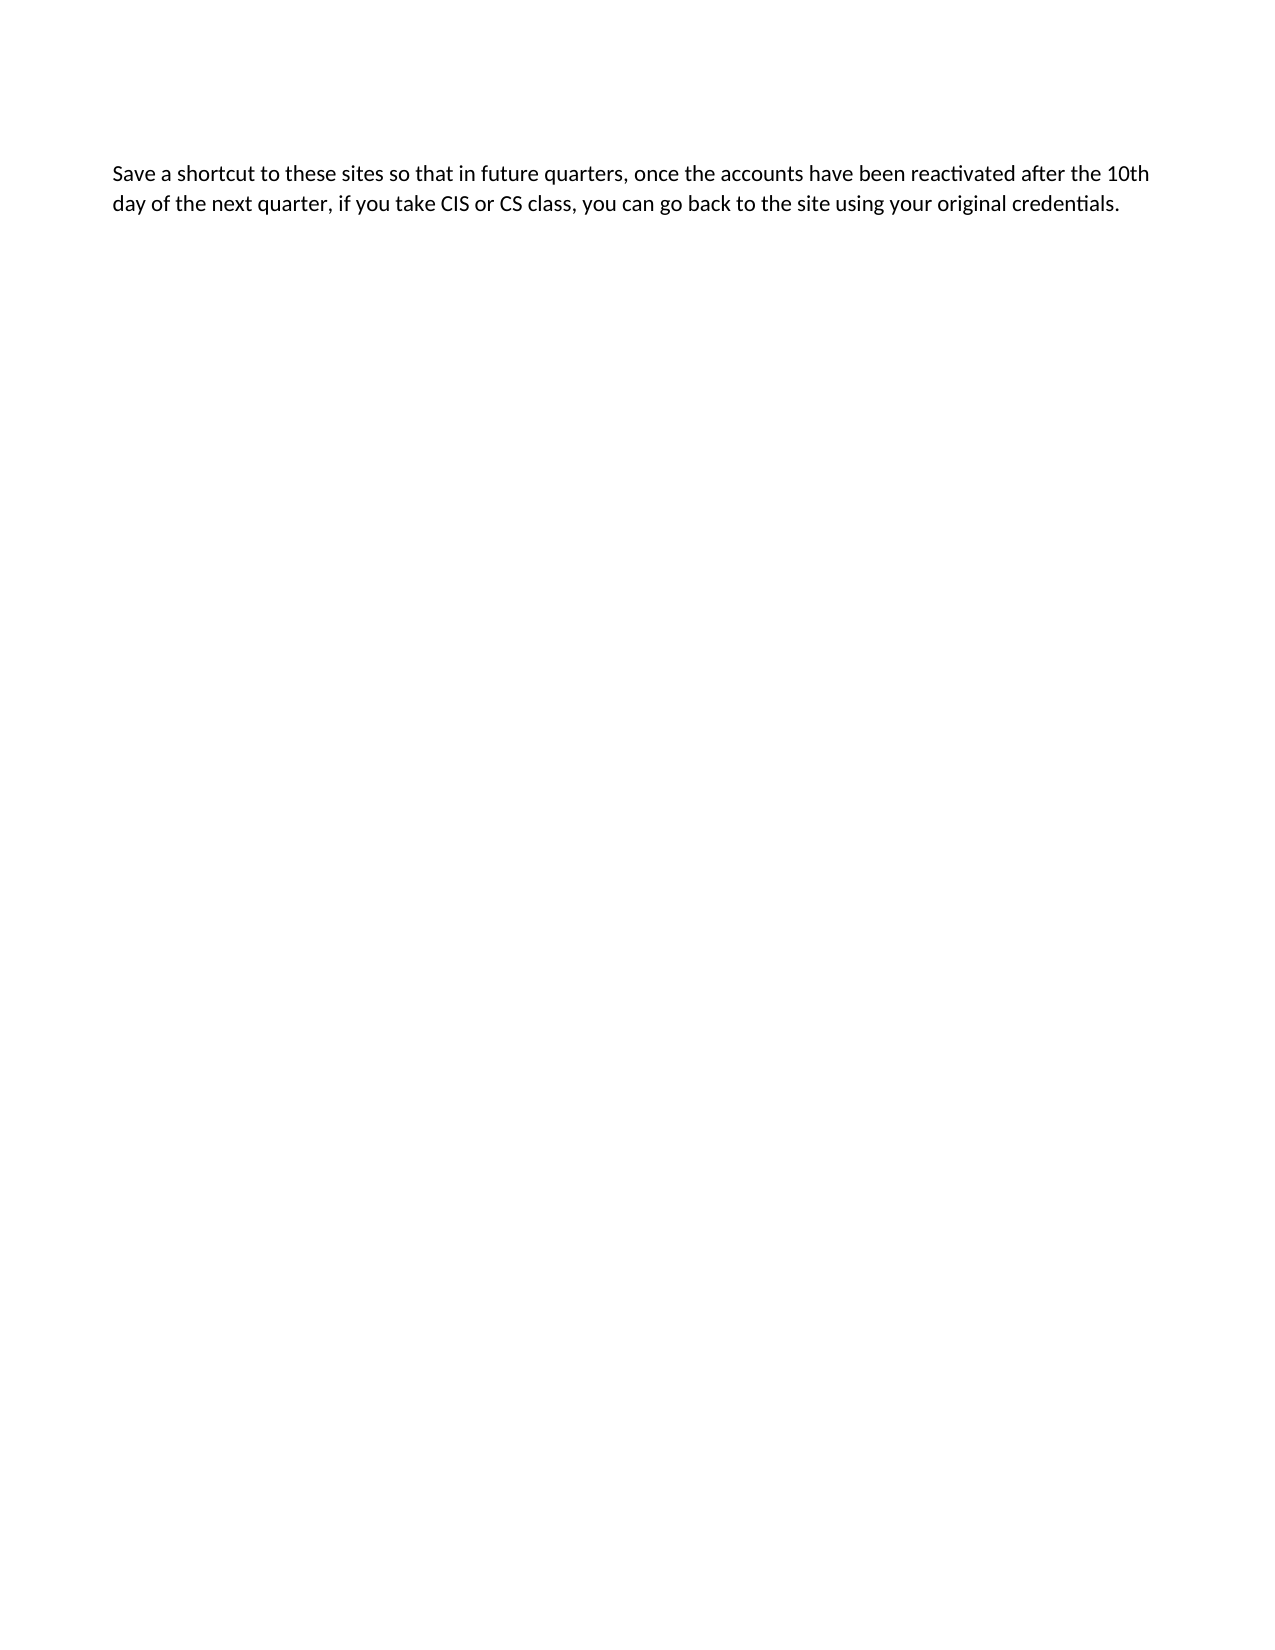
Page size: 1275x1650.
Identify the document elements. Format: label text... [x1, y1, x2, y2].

text Save a shortcut to these sites so that in future quarters, once the accounts have been reactivated after the 10th day of the next quarter, if you take CIS or CS class, you can go back to the site using your original credentials. [112, 159, 1162, 218]
